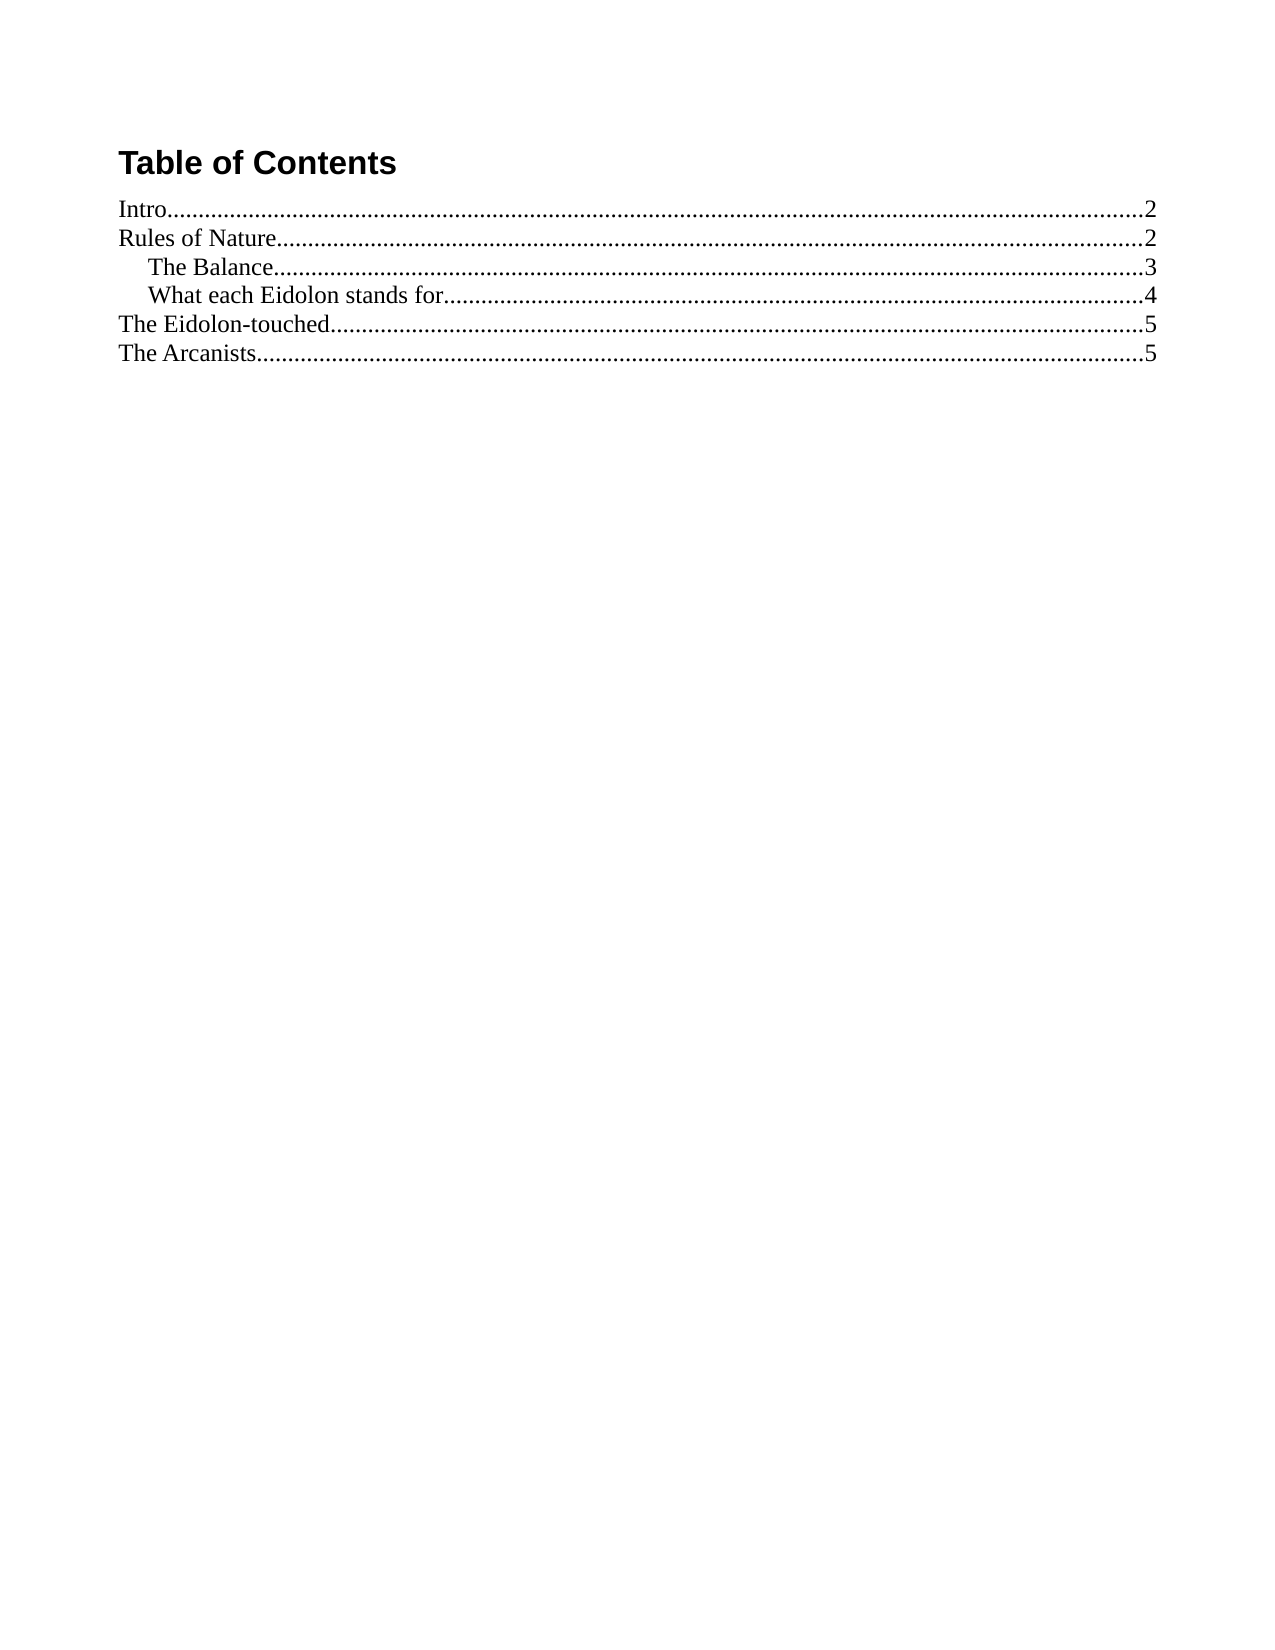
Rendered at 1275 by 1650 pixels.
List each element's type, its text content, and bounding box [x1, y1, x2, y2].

text Intro 2 [118, 194, 1157, 223]
text The Arcanists 5 [118, 338, 1157, 367]
text The Eidolon-touched 5 [118, 309, 1157, 338]
subtitle Table of Contents [118, 143, 1157, 182]
text Rules of Nature 2 [118, 223, 1157, 252]
text The Balance 3 [148, 252, 1157, 280]
text What each Eidolon stands for 4 [148, 280, 1157, 309]
